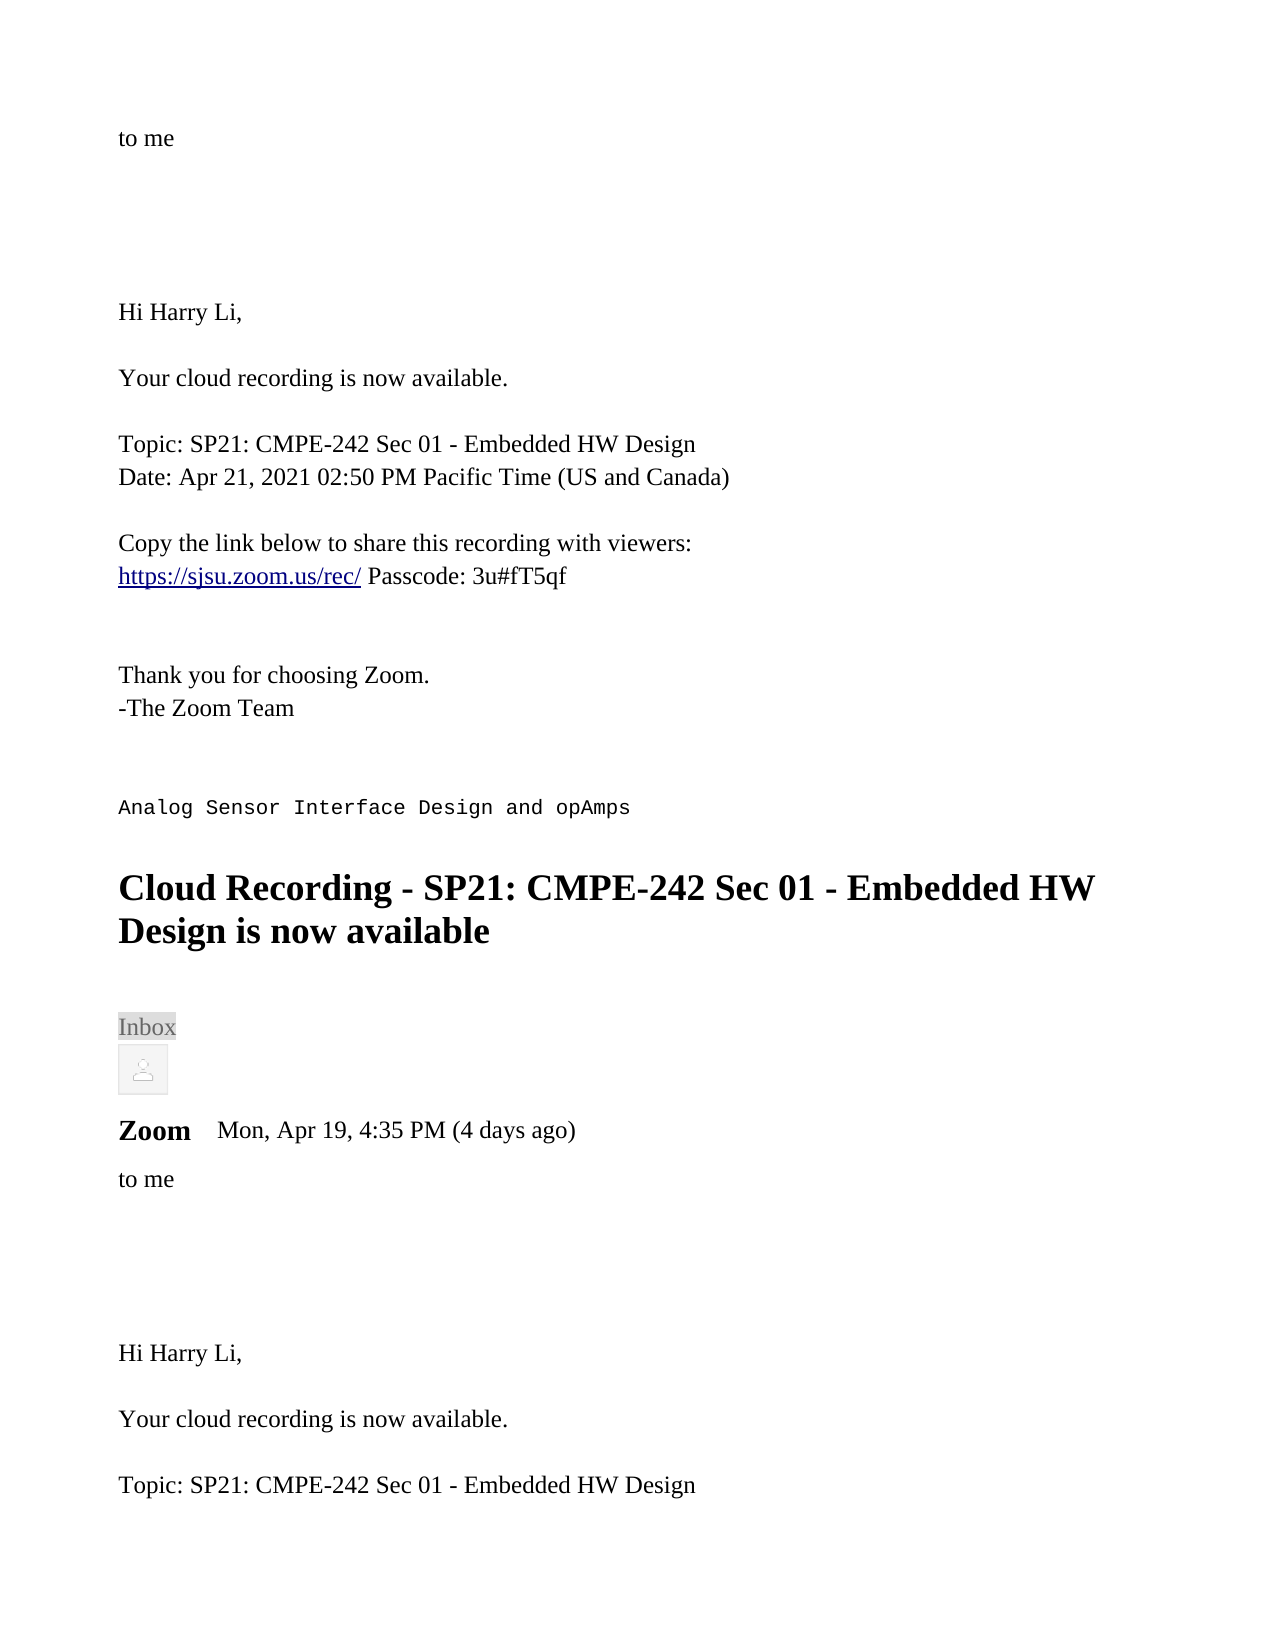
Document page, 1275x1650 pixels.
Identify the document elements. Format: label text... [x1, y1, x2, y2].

text Analog Sensor Interface Design and opAmps [118, 797, 1157, 821]
table_header to me [118, 1165, 191, 1196]
table_header to me [118, 123, 191, 154]
text Inbox [118, 1012, 1157, 1040]
table_header [118, 1099, 217, 1160]
table_header [191, 123, 200, 154]
table_header Zoom [118, 1099, 212, 1159]
text Hi Harry Li, Your cloud recording is now available. Topic: SP21: CMPE-242 Sec 01 - Embedded HW Design Date: Apr 21, 2021 02:50 PM Pacific Time (US and Canada) Copy the link below to share this recording with viewers: https://sjsu.zoom.us/rec/ Passcode: 3u#fT5qf Thank you for choosing Zoom. -The Zoom Team [118, 297, 1157, 722]
picture [118, 1044, 169, 1095]
table_header Mon, Apr 19, 4:35 PM (4 days ago) [217, 1099, 583, 1160]
text Hi Harry Li, Your cloud recording is now available. Topic: SP21: CMPE-242 Sec 01 - Embedded HW Design [118, 1338, 1157, 1499]
subtitle Cloud Recording - SP21: CMPE-242 Sec 01 - Embedded HW Design is now available [118, 865, 1157, 952]
table_header [125, 1160, 135, 1164]
table_header [191, 1165, 200, 1196]
table_header [125, 118, 135, 123]
